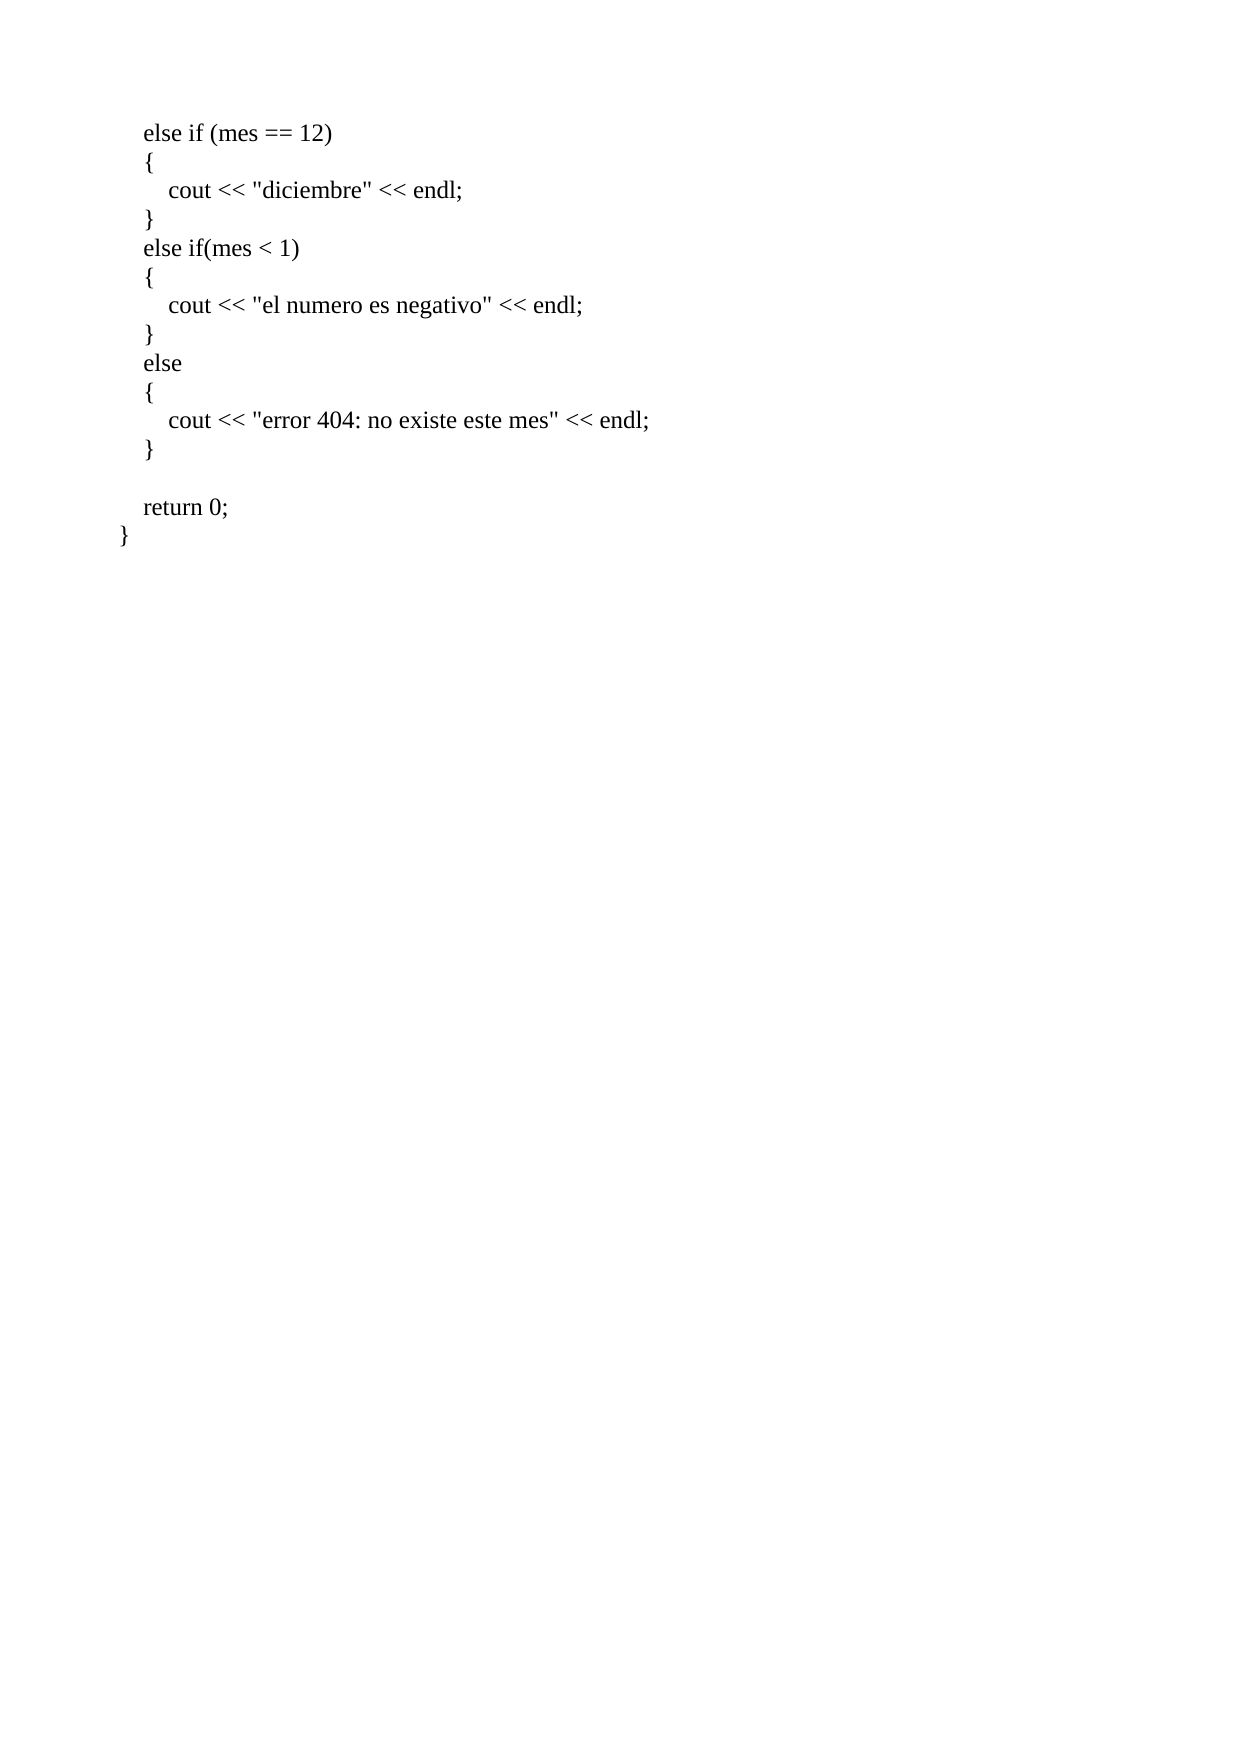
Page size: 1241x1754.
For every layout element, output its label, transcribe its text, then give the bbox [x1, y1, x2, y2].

text { [118, 377, 1122, 406]
text else [118, 348, 1122, 377]
text cout << "error 404: no existe este mes" << endl; [118, 406, 1122, 434]
text else if(mes < 1) [118, 233, 1122, 262]
text } [118, 204, 1122, 233]
text { [118, 147, 1122, 176]
text cout << "el numero es negativo" << endl; [118, 291, 1122, 319]
text else if (mes == 12) [118, 118, 1122, 147]
text } [118, 521, 1122, 549]
text { [118, 262, 1122, 291]
text return 0; [118, 492, 1122, 521]
text } [118, 319, 1122, 348]
text cout << "diciembre" << endl; [118, 176, 1122, 204]
text } [118, 434, 1122, 463]
